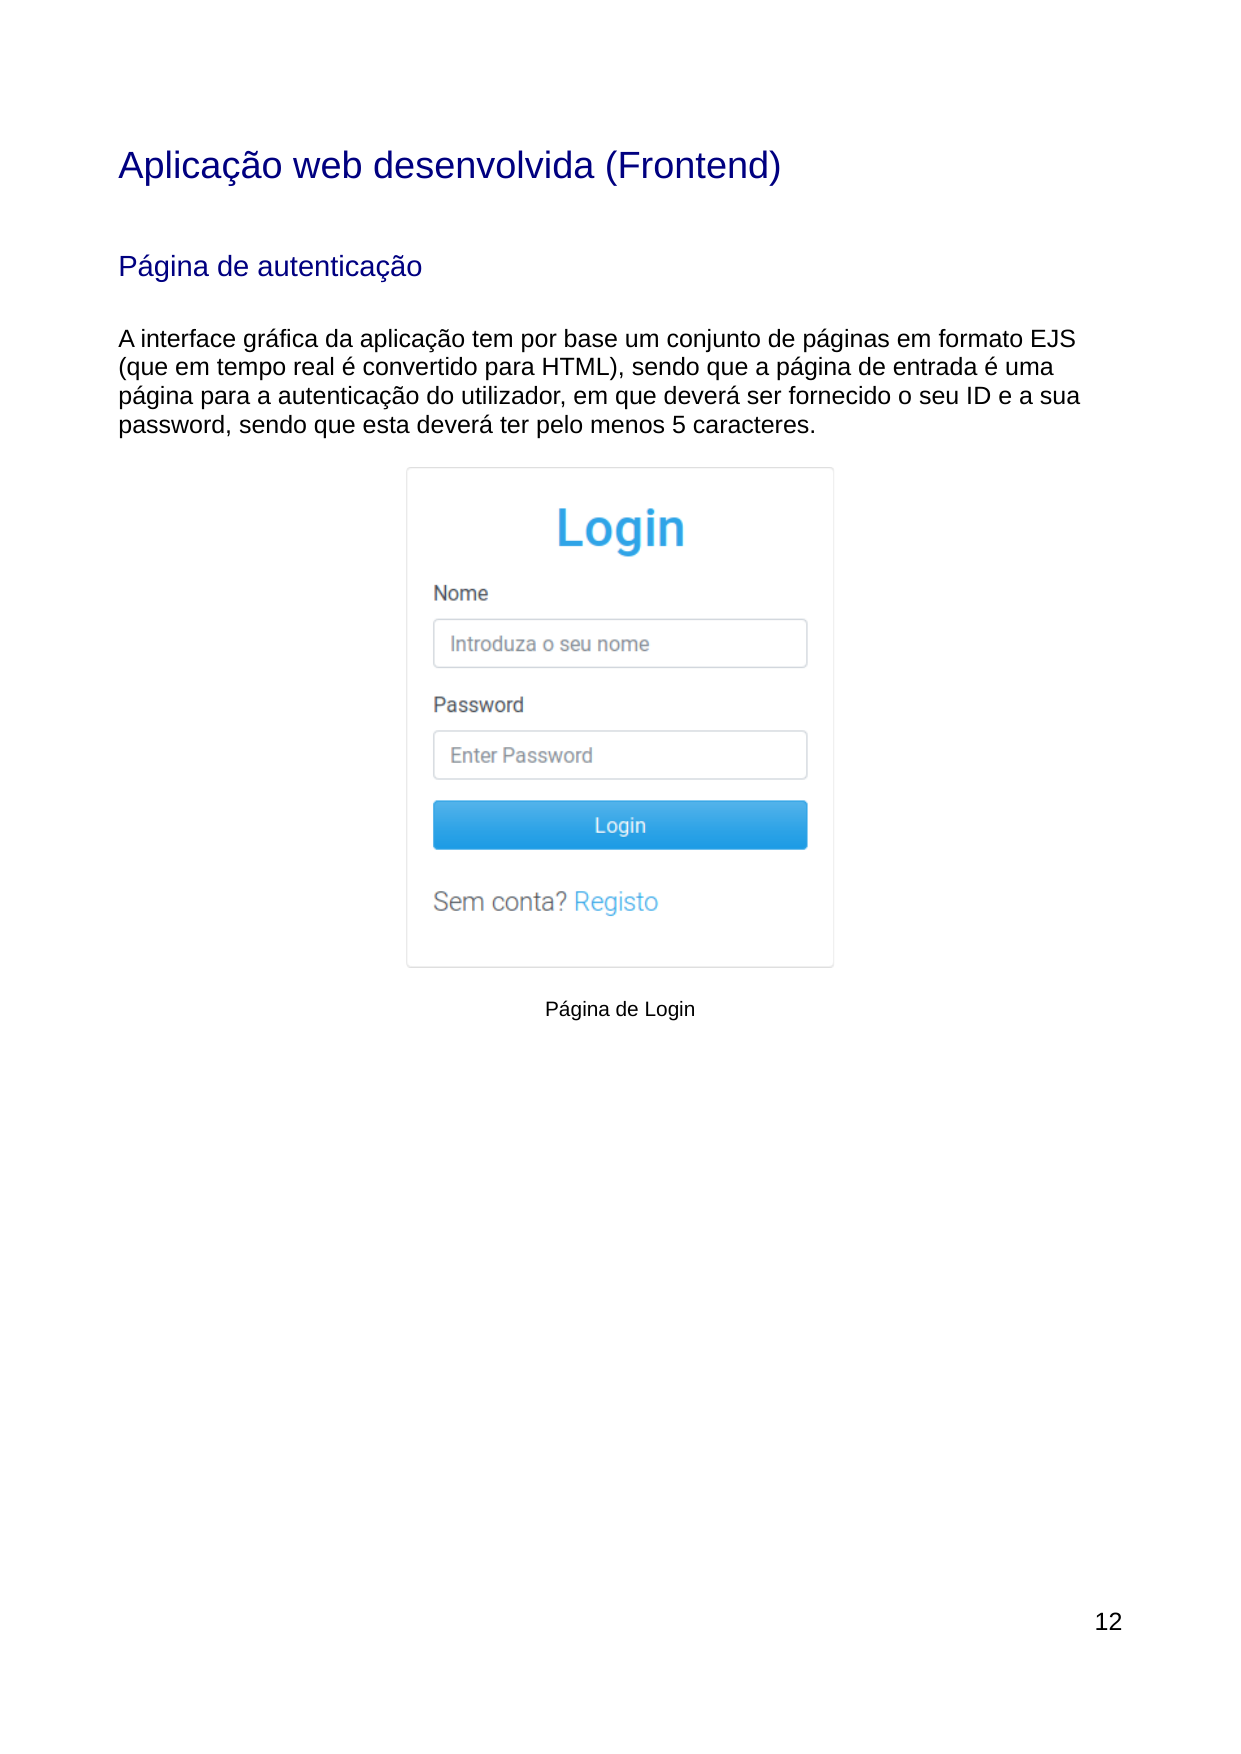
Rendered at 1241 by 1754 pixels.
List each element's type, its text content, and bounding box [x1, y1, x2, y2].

picture [406, 467, 835, 968]
subtitle Aplicação web desenvolvida (Frontend) [118, 143, 1122, 187]
text Página de Login [177, 997, 1063, 1021]
subtitle Página de autenticação [118, 249, 1122, 282]
text A interface gráfica da aplicação tem por base um conjunto de páginas em formato EJS (que em tempo real é convertido para HTML), sendo que a página de entrada é uma página para a autenticação do utilizador, em que deverá ser fornecido o seu ID e a sua password, sendo que esta deverá ter pelo menos 5 caracteres. [118, 324, 1122, 439]
